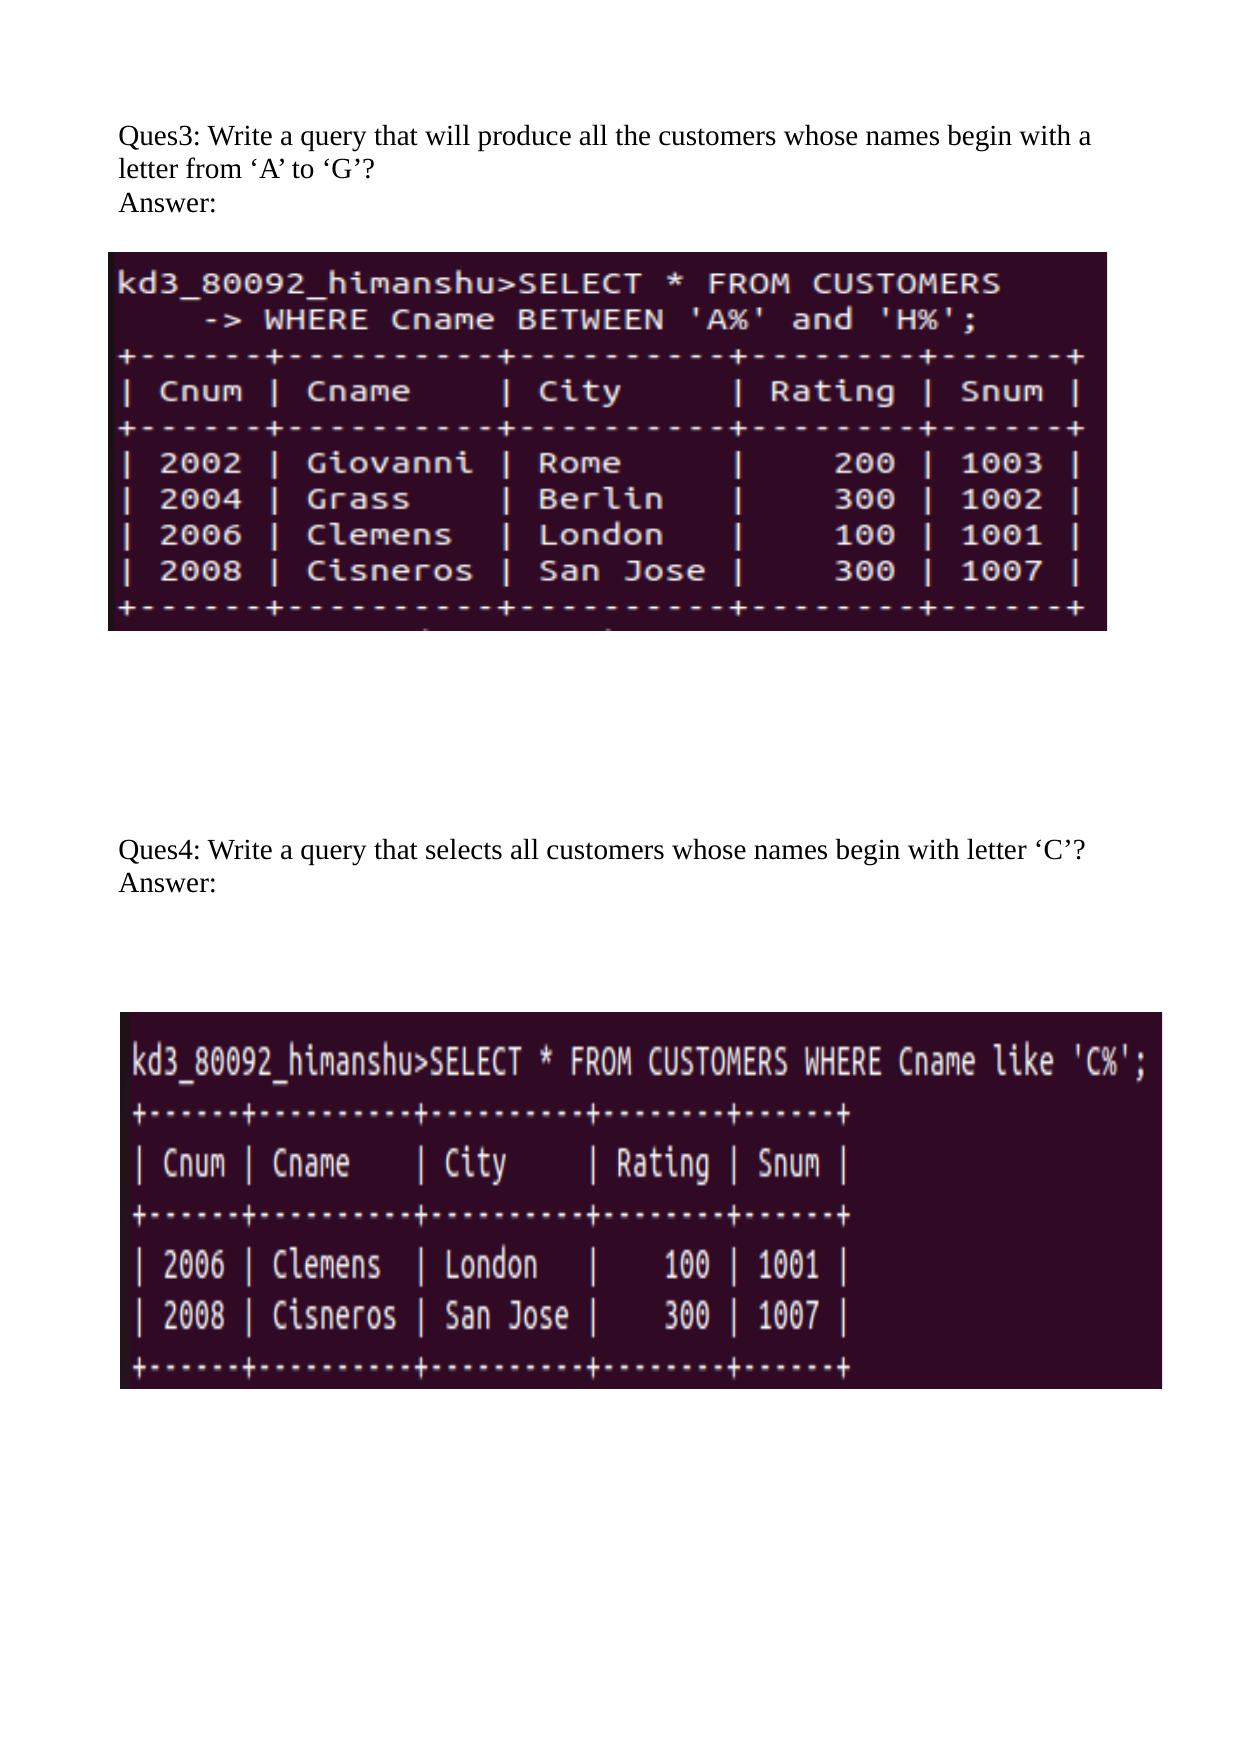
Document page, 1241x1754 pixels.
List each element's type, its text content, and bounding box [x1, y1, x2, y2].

text Answer: [118, 866, 1122, 899]
text Ques3: Write a query that will produce all the customers whose names begin with a letter from ‘A’ to ‘G’? [118, 118, 1122, 185]
text Answer: [118, 185, 1122, 219]
picture [120, 1012, 1163, 1389]
picture [108, 252, 1108, 631]
text Ques4: Write a query that selects all customers whose names begin with letter ‘C’? [118, 832, 1122, 866]
